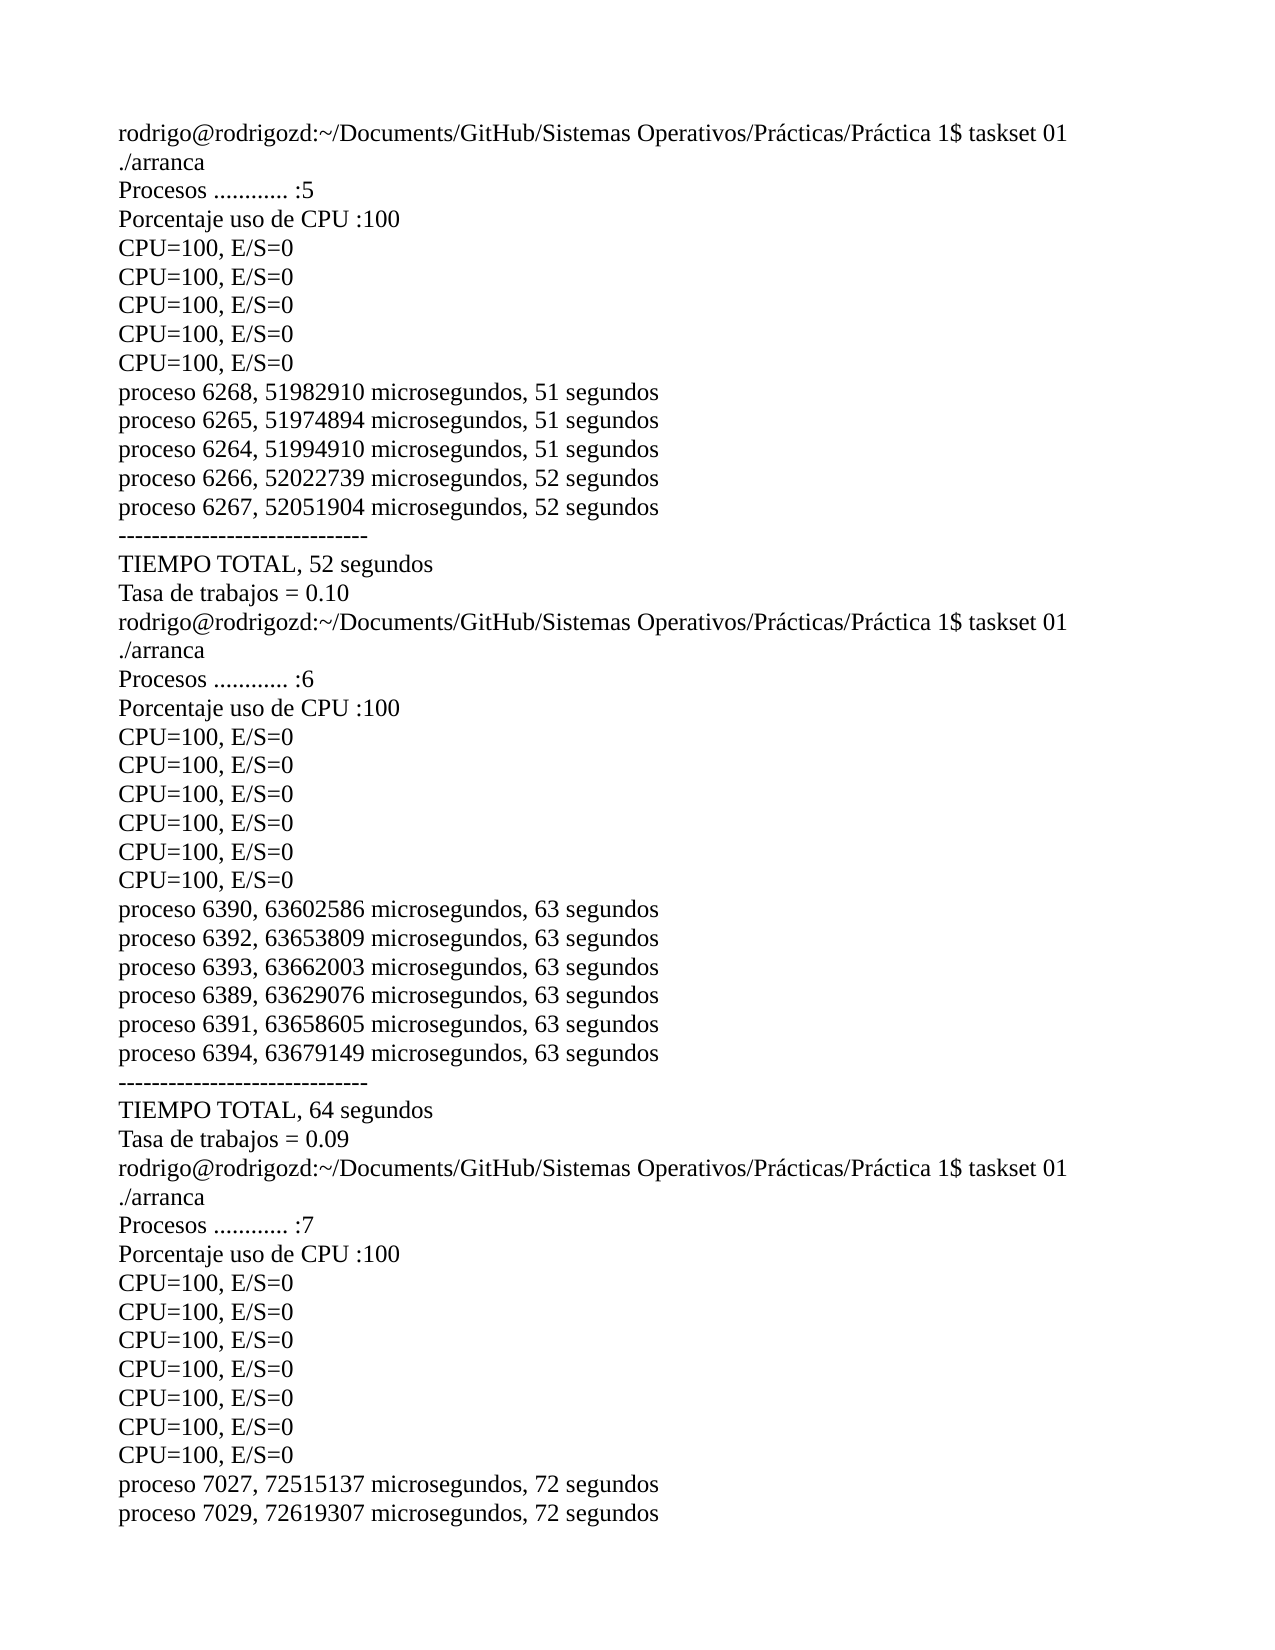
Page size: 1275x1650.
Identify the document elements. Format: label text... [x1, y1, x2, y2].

text CPU=100, E/S=0 [118, 1383, 1157, 1412]
text proceso 6268, 51982910 microsegundos, 51 segundos [118, 377, 1157, 406]
text ------------------------------ [118, 1067, 1157, 1096]
text CPU=100, E/S=0 [118, 866, 1157, 894]
text rodrigo@rodrigozd:~/Documents/GitHub/Sistemas Operativos/Prácticas/Práctica 1$ taskset 01 ./arranca [118, 607, 1157, 664]
text CPU=100, E/S=0 [118, 837, 1157, 866]
text Porcentaje uso de CPU :100 [118, 204, 1157, 233]
text proceso 6267, 52051904 microsegundos, 52 segundos [118, 492, 1157, 521]
text CPU=100, E/S=0 [118, 722, 1157, 751]
text Procesos ............ :7 [118, 1211, 1157, 1239]
text CPU=100, E/S=0 [118, 1412, 1157, 1441]
text CPU=100, E/S=0 [118, 291, 1157, 319]
text CPU=100, E/S=0 [118, 1441, 1157, 1469]
text CPU=100, E/S=0 [118, 348, 1157, 377]
text rodrigo@rodrigozd:~/Documents/GitHub/Sistemas Operativos/Prácticas/Práctica 1$ taskset 01 ./arranca [118, 1153, 1157, 1211]
text proceso 6391, 63658605 microsegundos, 63 segundos [118, 1009, 1157, 1038]
text proceso 7027, 72515137 microsegundos, 72 segundos [118, 1469, 1157, 1498]
text CPU=100, E/S=0 [118, 233, 1157, 262]
text proceso 6390, 63602586 microsegundos, 63 segundos [118, 894, 1157, 923]
text CPU=100, E/S=0 [118, 779, 1157, 808]
text proceso 6393, 63662003 microsegundos, 63 segundos [118, 952, 1157, 981]
text Procesos ............ :5 [118, 176, 1157, 204]
text CPU=100, E/S=0 [118, 1268, 1157, 1297]
text TIEMPO TOTAL, 52 segundos [118, 549, 1157, 578]
text CPU=100, E/S=0 [118, 1297, 1157, 1326]
text TIEMPO TOTAL, 64 segundos [118, 1096, 1157, 1124]
text CPU=100, E/S=0 [118, 1326, 1157, 1354]
text Porcentaje uso de CPU :100 [118, 1239, 1157, 1268]
text proceso 6264, 51994910 microsegundos, 51 segundos [118, 434, 1157, 463]
text proceso 6389, 63629076 microsegundos, 63 segundos [118, 981, 1157, 1009]
text ------------------------------ [118, 521, 1157, 549]
text CPU=100, E/S=0 [118, 319, 1157, 348]
text CPU=100, E/S=0 [118, 808, 1157, 837]
text Porcentaje uso de CPU :100 [118, 693, 1157, 722]
text proceso 6266, 52022739 microsegundos, 52 segundos [118, 463, 1157, 492]
text proceso 6394, 63679149 microsegundos, 63 segundos [118, 1038, 1157, 1067]
text CPU=100, E/S=0 [118, 751, 1157, 779]
text proceso 7029, 72619307 microsegundos, 72 segundos [118, 1498, 1157, 1527]
text CPU=100, E/S=0 [118, 262, 1157, 291]
text rodrigo@rodrigozd:~/Documents/GitHub/Sistemas Operativos/Prácticas/Práctica 1$ taskset 01 ./arranca [118, 118, 1157, 176]
text proceso 6392, 63653809 microsegundos, 63 segundos [118, 923, 1157, 952]
text Tasa de trabajos = 0.10 [118, 578, 1157, 607]
text Tasa de trabajos = 0.09 [118, 1124, 1157, 1153]
text Procesos ............ :6 [118, 664, 1157, 693]
text proceso 6265, 51974894 microsegundos, 51 segundos [118, 406, 1157, 434]
text CPU=100, E/S=0 [118, 1354, 1157, 1383]
